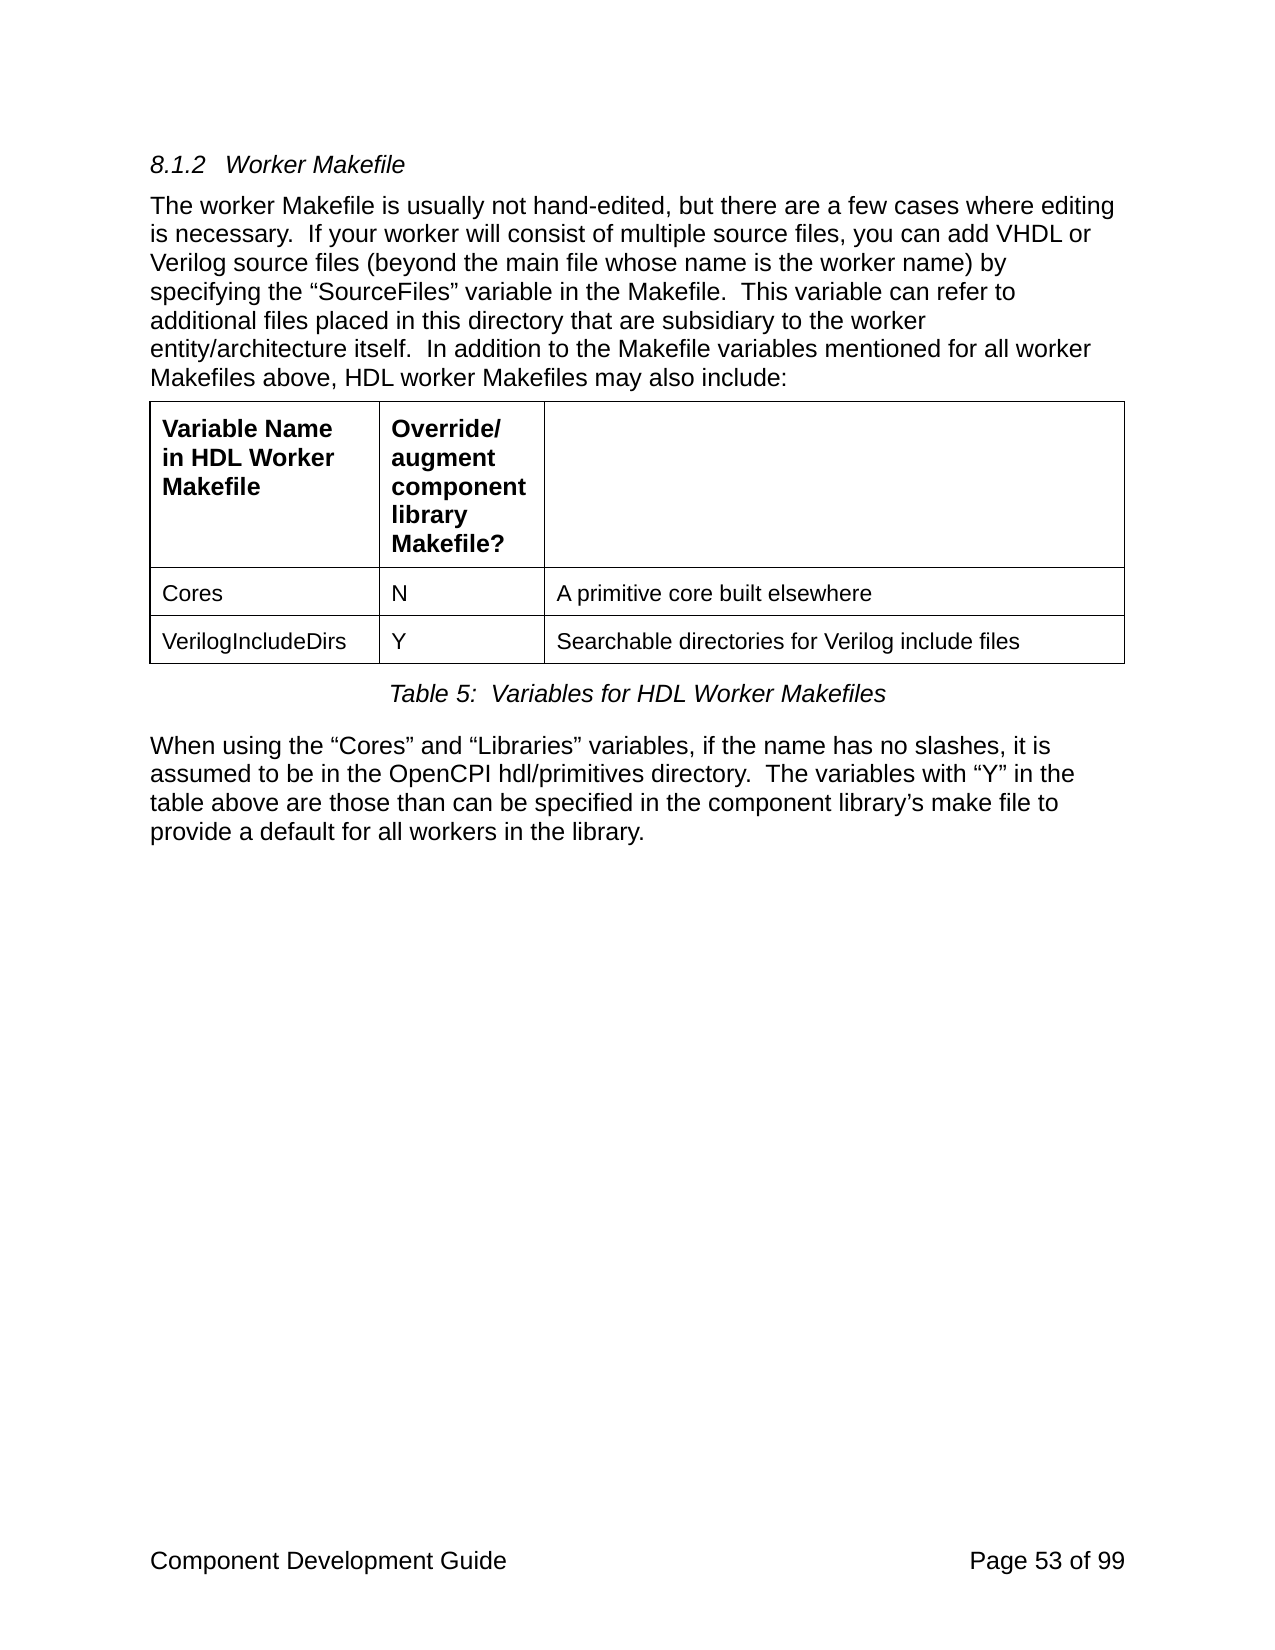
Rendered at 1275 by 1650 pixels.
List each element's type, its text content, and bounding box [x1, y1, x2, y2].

table_cell VerilogIncludeDirs [151, 616, 379, 663]
table_cell Y [380, 616, 544, 663]
table_cell Cores [151, 568, 379, 615]
table_header Override/ augment component library Makefile? [380, 402, 544, 567]
text When using the “Cores” and “Libraries” variables, if the name has no slashes, it is assumed to be in the OpenCPI hdl/primitives directory. The variables with “Y” in the table above are those than can be specified in the component library’s make file to provide a default for all workers in the library. [150, 731, 1125, 846]
text Table 5: Variables for HDL Worker Makefiles [150, 679, 1125, 708]
table_header Variable Name in HDL Worker Makefile [151, 402, 379, 567]
table_cell A primitive core built elsewhere [545, 568, 1124, 615]
table_cell N [380, 568, 544, 615]
table_header [545, 402, 1124, 567]
subtitle Worker Makefile [150, 150, 1125, 179]
text The worker Makefile is usually not hand-edited, but there are a few cases where editing is necessary. If your worker will consist of multiple source files, you can add VHDL or Verilog source files (beyond the main file whose name is the worker name) by specifying the “SourceFiles” variable in the Makefile. This variable can refer to additional files placed in this directory that are subsidiary to the worker entity/architecture itself. In addition to the Makefile variables mentioned for all worker Makefiles above, HDL worker Makefiles may also include: [150, 191, 1125, 392]
table_cell Searchable directories for Verilog include files [545, 616, 1124, 663]
